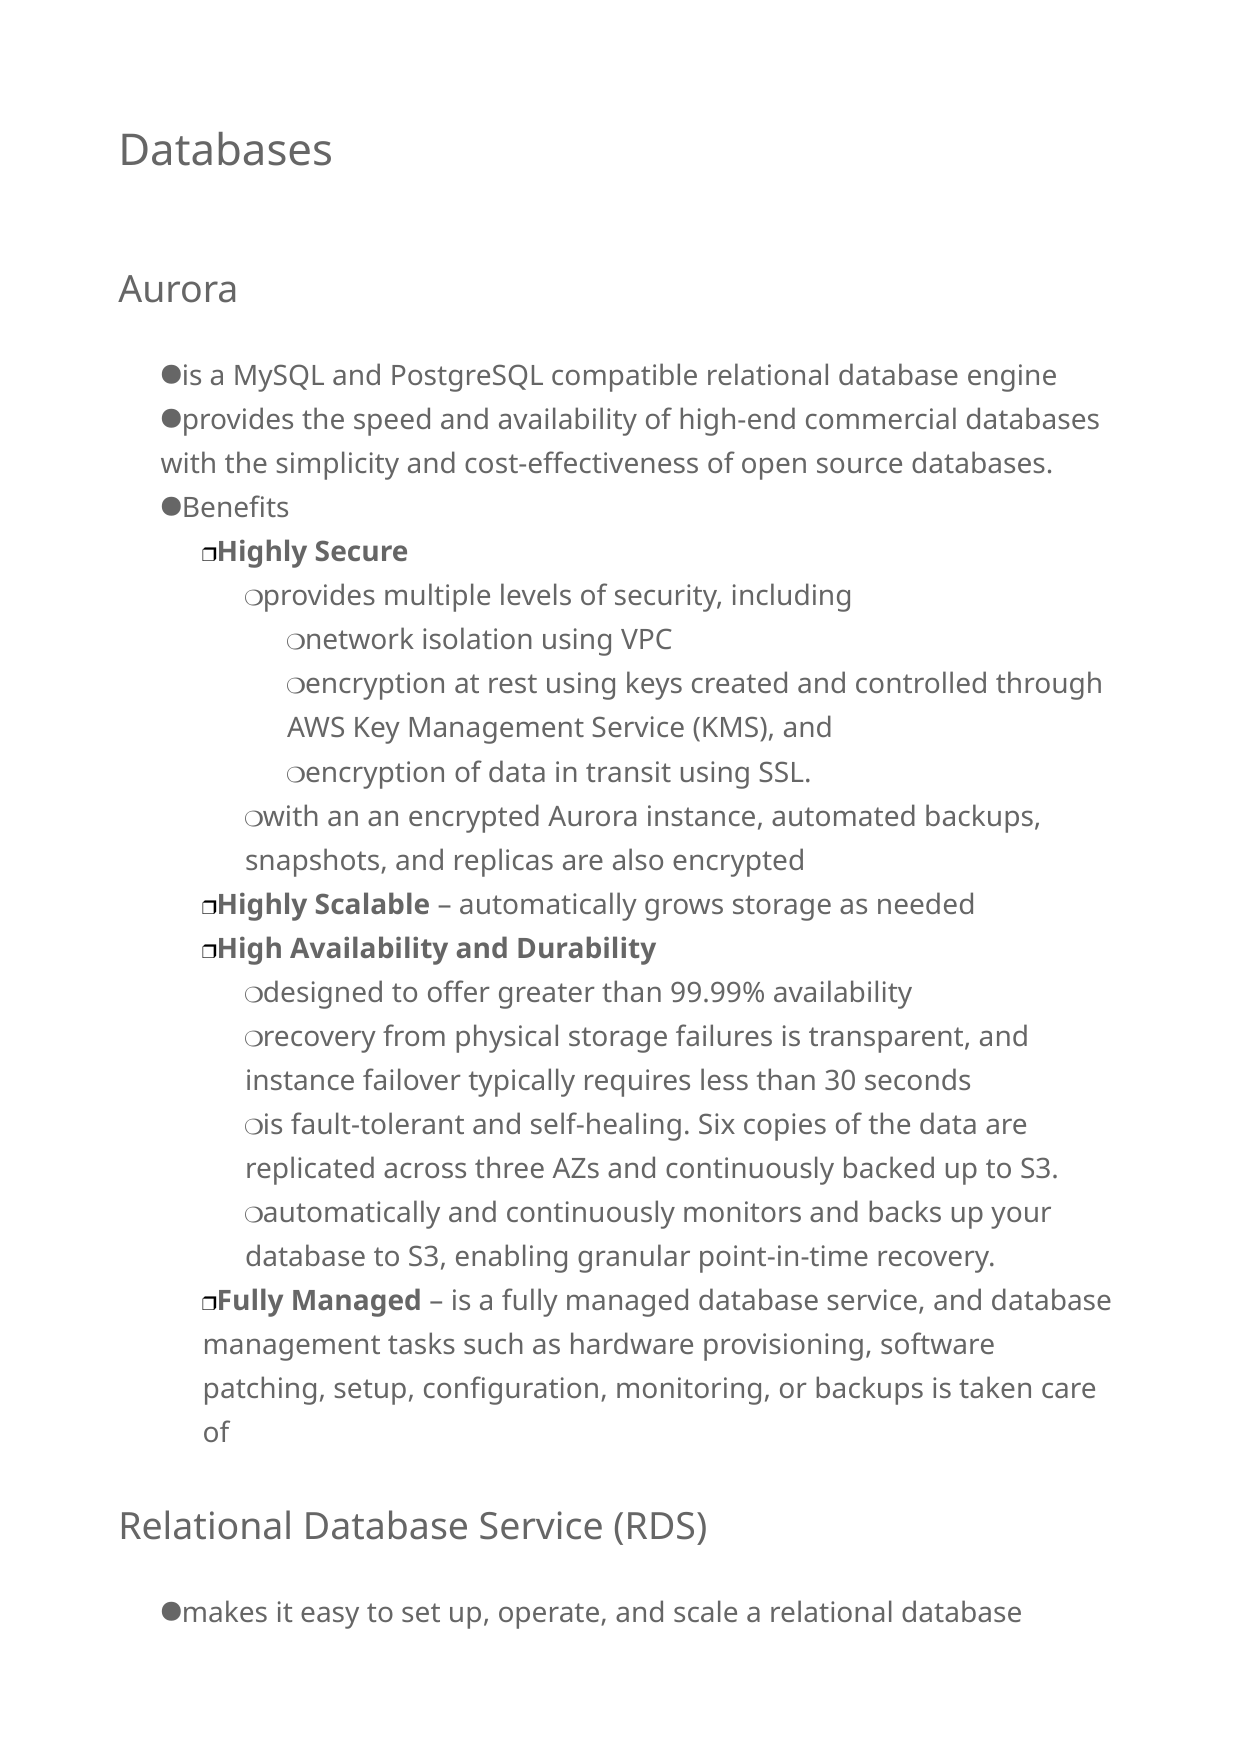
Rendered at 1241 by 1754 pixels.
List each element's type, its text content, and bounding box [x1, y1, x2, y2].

subtitle Aurora [118, 262, 1122, 313]
list network isolation using VPC [118, 620, 1122, 658]
list Highly Secure [118, 532, 1122, 570]
list provides the speed and availability of high-end commercial databases with the simplicity and cost-effectiveness of open source databases. [118, 399, 1122, 482]
list High Availability and Durability [118, 928, 1122, 966]
list Benefits [118, 487, 1122, 526]
list automatically and continuously monitors and backs up your database to S3, enabling granular point-in-time recovery. [118, 1192, 1122, 1275]
list provides multiple levels of security, including [118, 576, 1122, 614]
list is a MySQL and PostgreSQL compatible relational database engine [118, 355, 1122, 394]
list recovery from physical storage failures is transparent, and instance failover typically requires less than 30 seconds [118, 1016, 1122, 1099]
list is fault-tolerant and self-healing. Six copies of the data are replicated across three AZs and continuously backed up to S3. [118, 1104, 1122, 1187]
list Fully Managed – is a fully managed database service, and database management tasks such as hardware provisioning, software patching, setup, configuration, monitoring, or backups is taken care of [118, 1281, 1122, 1451]
list makes it easy to set up, operate, and scale a relational database [118, 1592, 1122, 1631]
list designed to offer greater than 99.99% availability [118, 972, 1122, 1011]
list encryption at rest using keys created and controlled through AWS Key Management Service (KMS), and [118, 664, 1122, 746]
subtitle Databases [118, 118, 1122, 178]
list with an an encrypted Aurora instance, automated backups, snapshots, and replicas are also encrypted [118, 796, 1122, 878]
list Highly Scalable – automatically grows storage as needed [118, 884, 1122, 922]
subtitle Relational Database Service (RDS) [118, 1499, 1122, 1550]
list encryption of data in transit using SSL. [118, 752, 1122, 790]
